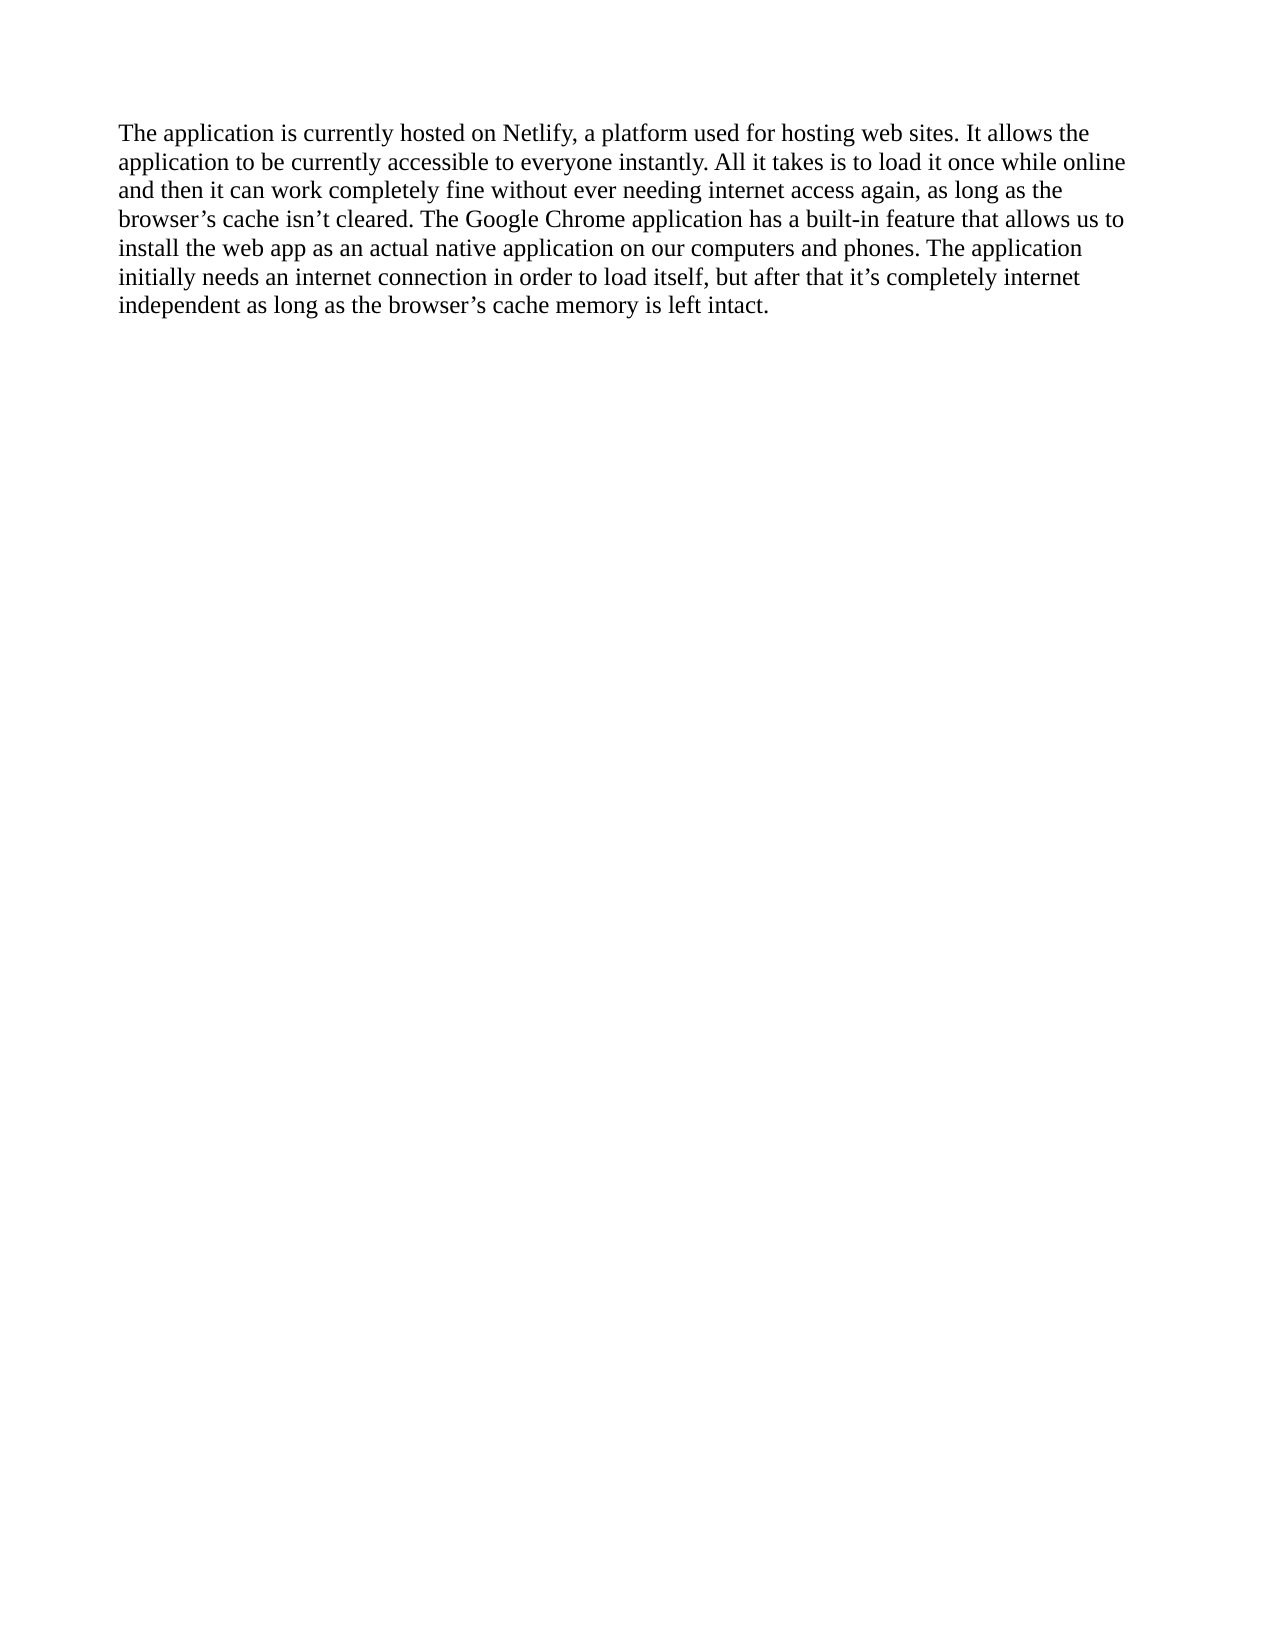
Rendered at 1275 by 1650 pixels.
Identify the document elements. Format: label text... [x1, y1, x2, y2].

text The application is currently hosted on Netlify, a platform used for hosting web sites. It allows the application to be currently accessible to everyone instantly. All it takes is to load it once while online and then it can work completely fine without ever needing internet access again, as long as the browser’s cache isn’t cleared. The Google Chrome application has a built-in feature that allows us to install the web app as an actual native application on our computers and phones. The application initially needs an internet connection in order to load itself, but after that it’s completely internet independent as long as the browser’s cache memory is left intact. [118, 118, 1157, 319]
